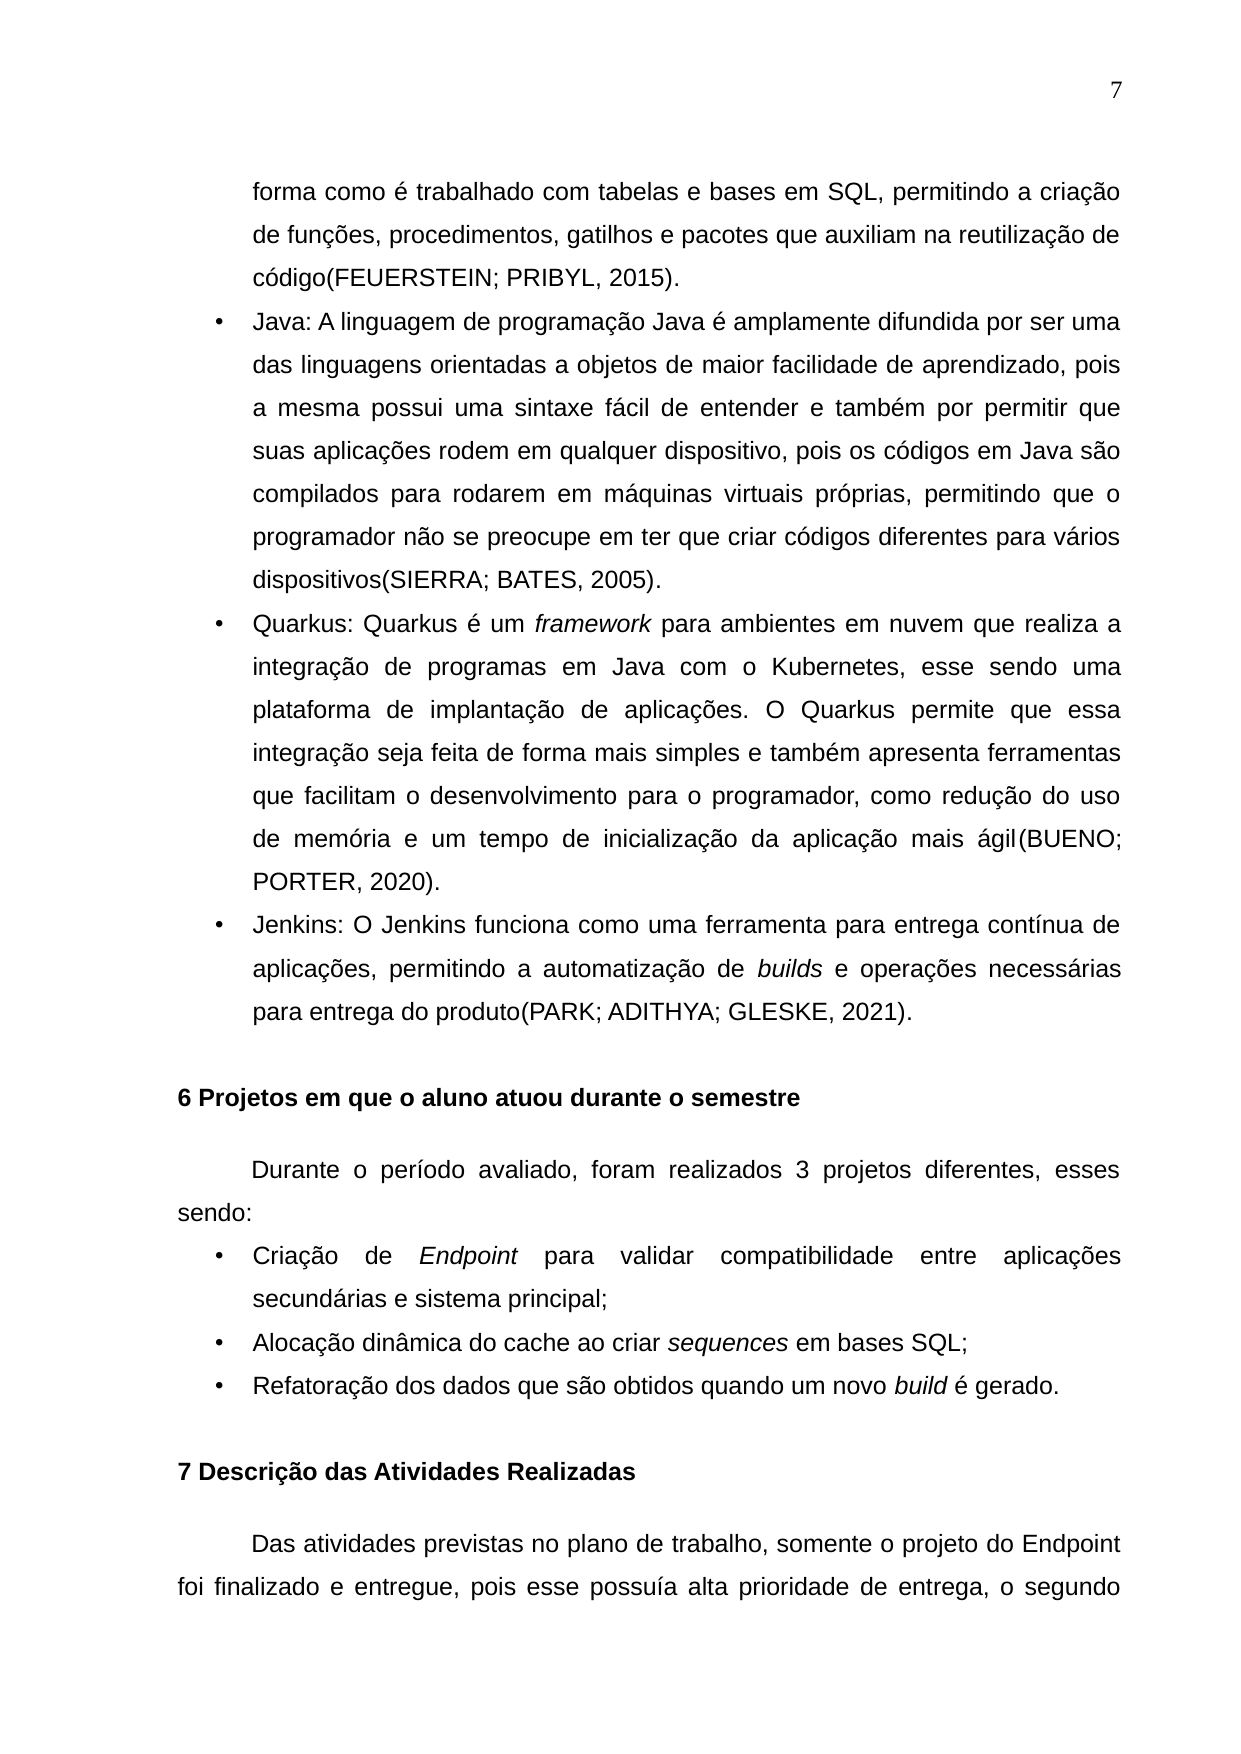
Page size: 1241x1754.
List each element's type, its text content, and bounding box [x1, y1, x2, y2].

text Das atividades previstas no plano de trabalho, somente o projeto do Endpoint foi finalizado e entregue, pois esse possuía alta prioridade de entrega, o segundo [177, 1529, 1122, 1601]
list Java: A linguagem de programação Java é amplamente difundida por ser uma das linguagens orientadas a objetos de maior facilidade de aprendizado, pois a mesma possui uma sintaxe fácil de entender e também por permitir que suas aplicações rodem em qualquer dispositivo, pois os códigos em Java são compilados para rodarem em máquinas virtuais próprias, permitindo que o programador não se preocupe em ter que criar códigos diferentes para vários dispositivos(SIERRA; BATES, 2005)⁠. [215, 307, 1122, 594]
list Quarkus: Quarkus é um framework para ambientes em nuvem que realiza a integração de programas em Java com o Kubernetes, esse sendo uma plataforma de implantação de aplicações. O Quarkus permite que essa integração seja feita de forma mais simples e também apresenta ferramentas que facilitam o desenvolvimento para o programador, como redução do uso de memória e um tempo de inicialização da aplicação mais ágil(BUENO; PORTER, 2020)⁠. [215, 608, 1122, 896]
list Refatoração dos dados que são obtidos quando um novo build é gerado. [215, 1371, 1122, 1400]
list Alocação dinâmica do cache ao criar sequences em bases SQL; [215, 1328, 1122, 1356]
list Jenkins: O Jenkins funciona como uma ferramenta para entrega contínua de aplicações, permitindo a automatização de builds e operações necessárias para entrega do produto(PARK; ADITHYA; GLESKE, 2021)⁠. [215, 911, 1122, 1026]
subtitle 6 Projetos em que o aluno atuou durante o semestre [177, 1083, 1122, 1112]
text Durante o período avaliado, foram realizados 3 projetos diferentes, esses sendo: [177, 1155, 1122, 1227]
list Criação de Endpoint para validar compatibilidade entre aplicações secundárias e sistema principal; [215, 1241, 1122, 1313]
list forma como é trabalhado com tabelas e bases em SQL, permitindo a criação de funções, procedimentos, gatilhos e pacotes que auxiliam na reutilização de código(FEUERSTEIN; PRIBYL, 2015)⁠. [215, 177, 1122, 292]
subtitle 7 Descrição das Atividades Realizadas [177, 1457, 1122, 1486]
